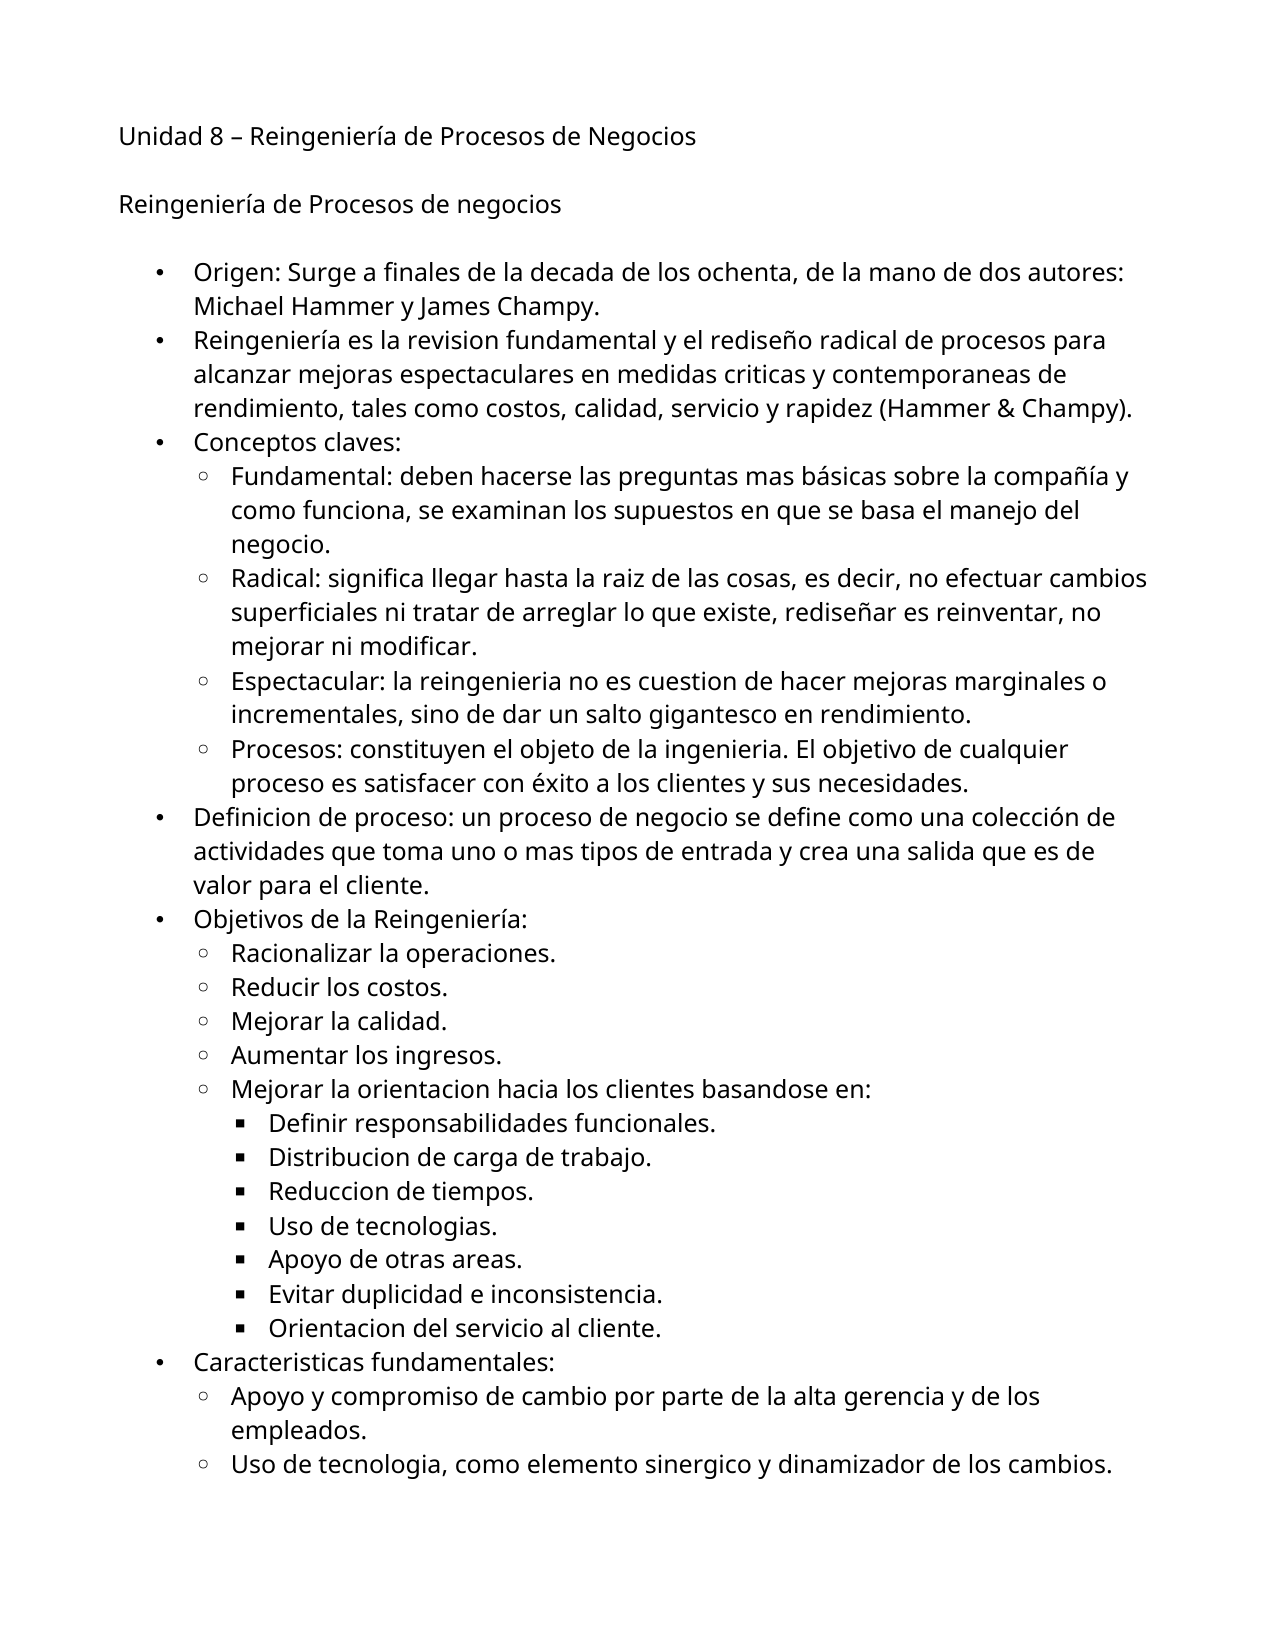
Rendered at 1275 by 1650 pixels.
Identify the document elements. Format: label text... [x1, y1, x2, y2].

list Definicion de proceso: un proceso de negocio se define como una colección de actividades que toma uno o mas tipos de entrada y crea una salida que es de valor para el cliente. [156, 799, 1157, 902]
list Fundamental: deben hacerse las preguntas mas básicas sobre la compañía y como funciona, se examinan los supuestos en que se basa el manejo del negocio. [193, 459, 1157, 561]
list Objetivos de la Reingeniería: [156, 902, 1157, 936]
list Reducir los costos. [193, 970, 1157, 1004]
list Espectacular: la reingenieria no es cuestion de hacer mejoras marginales o incrementales, sino de dar un salto gigantesco en rendimiento. [193, 663, 1157, 731]
list Conceptos claves: [156, 425, 1157, 459]
list Apoyo de otras areas. [231, 1242, 1157, 1276]
list Procesos: constituyen el objeto de la ingenieria. El objetivo de cualquier proceso es satisfacer con éxito a los clientes y sus necesidades. [193, 731, 1157, 799]
list Aumentar los ingresos. [193, 1038, 1157, 1072]
list Reingeniería es la revision fundamental y el rediseño radical de procesos para alcanzar mejoras espectaculares en medidas criticas y contemporaneas de rendimiento, tales como costos, calidad, servicio y rapidez (Hammer & Champy). [156, 322, 1157, 425]
text Unidad 8 – Reingeniería de Procesos de Negocios [118, 118, 1157, 152]
list Uso de tecnologias. [231, 1208, 1157, 1242]
list Reduccion de tiempos. [231, 1174, 1157, 1208]
list Radical: significa llegar hasta la raiz de las cosas, es decir, no efectuar cambios superficiales ni tratar de arreglar lo que existe, rediseñar es reinventar, no mejorar ni modificar. [193, 561, 1157, 663]
list Caracteristicas fundamentales: [156, 1344, 1157, 1378]
list Origen: Surge a finales de la decada de los ochenta, de la mano de dos autores: Michael Hammer y James Champy. [156, 254, 1157, 322]
list Apoyo y compromiso de cambio por parte de la alta gerencia y de los empleados. [193, 1378, 1157, 1447]
list Evitar duplicidad e inconsistencia. [231, 1276, 1157, 1310]
list Uso de tecnologia, como elemento sinergico y dinamizador de los cambios. [193, 1447, 1157, 1481]
list Distribucion de carga de trabajo. [231, 1140, 1157, 1174]
list Racionalizar la operaciones. [193, 936, 1157, 970]
list Mejorar la calidad. [193, 1004, 1157, 1038]
text Reingeniería de Procesos de negocios [118, 186, 1157, 220]
list Mejorar la orientacion hacia los clientes basandose en: [193, 1072, 1157, 1106]
list Orientacion del servicio al cliente. [231, 1310, 1157, 1344]
list Definir responsabilidades funcionales. [231, 1106, 1157, 1140]
